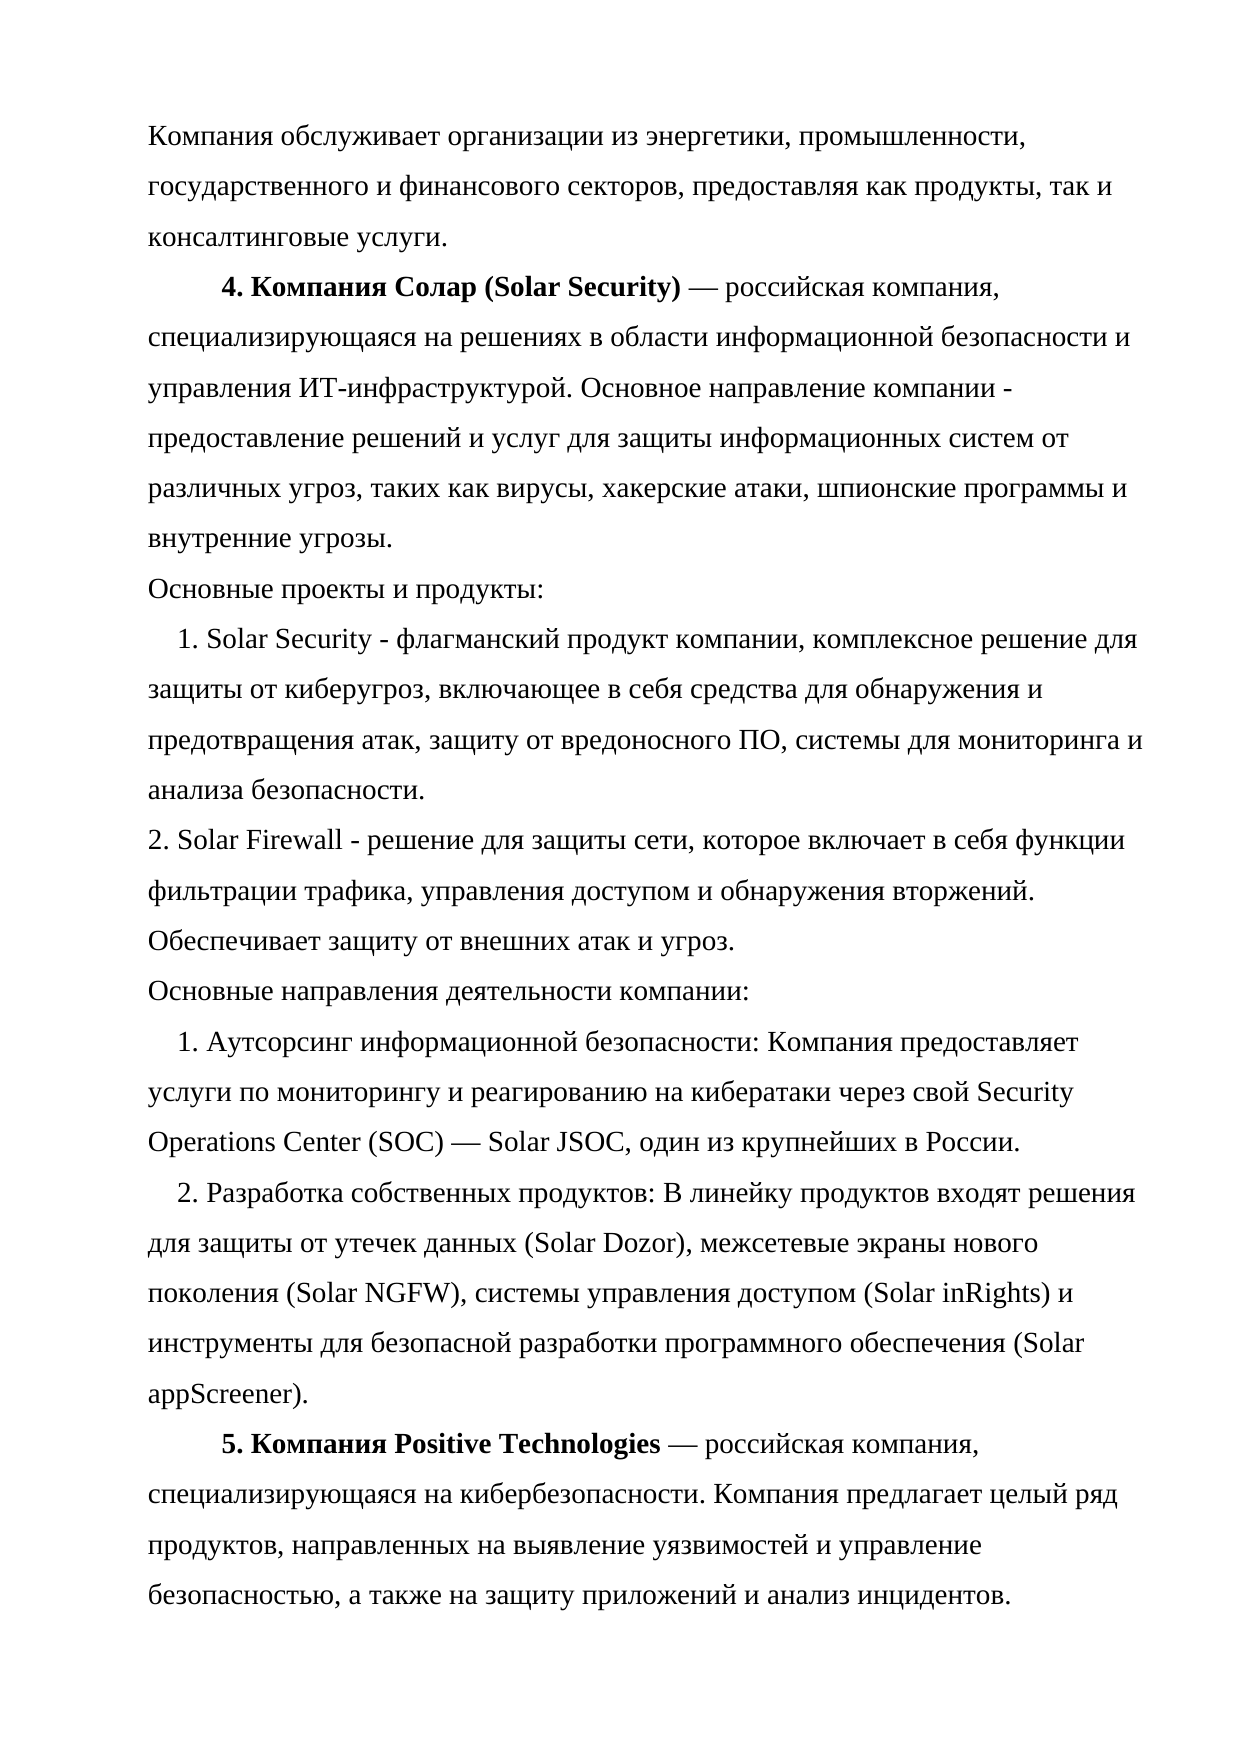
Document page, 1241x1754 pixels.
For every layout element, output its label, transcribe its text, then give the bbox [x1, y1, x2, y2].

text 2. Разработка собственных продуктов: В линейку продуктов входят решения для защиты от утечек данных (Solar Dozor), межсетевые экраны нового поколения (Solar NGFW), системы управления доступом (Solar inRights) и инструменты для безопасной разработки программного обеспечения (Solar appScreener). [148, 1175, 1152, 1409]
text Основные направления деятельности компании: [148, 973, 1152, 1007]
text Компания обслуживает организации из энергетики, промышленности, государственного и финансового секторов, предоставляя как продукты, так и консалтинговые услуги. [148, 118, 1152, 252]
text Основные проекты и продукты: [148, 571, 1152, 604]
text 1. Solar Security - флагманский продукт компании, комплексное решение для защиты от киберугроз, включающее в себя средства для обнаружения и предотвращения атак, защиту от вредоносного ПО, системы для мониторинга и анализа безопасности. [148, 621, 1152, 806]
text 1. Аутсорсинг информационной безопасности: Компания предоставляет услуги по мониторингу и реагированию на кибератаки через свой Security Operations Center (SOC) — Solar JSOC, один из крупнейших в России. [148, 1024, 1152, 1158]
text 4. Компания Солар (Solar Security) — российская компания, специализирующаяся на решениях в области информационной безопасности и управления ИТ-инфраструктурой. Основное направление компании - предоставление решений и услуг для защиты информационных систем от различных угроз, таких как вирусы, хакерские атаки, шпионские программы и внутренние угрозы. [148, 269, 1152, 554]
text 5. Компания Positive Technologies — российская компания, специализирующаяся на кибербезопасности. Компания предлагает целый ряд продуктов, направленных на выявление уязвимостей и управление безопасностью, а также на защиту приложений и анализ инцидентов. [148, 1426, 1152, 1611]
text 2. Solar Firewall - решение для защиты сети, которое включает в себя функции фильтрации трафика, управления доступом и обнаружения вторжений. Обеспечивает защиту от внешних атак и угроз. [148, 822, 1152, 957]
